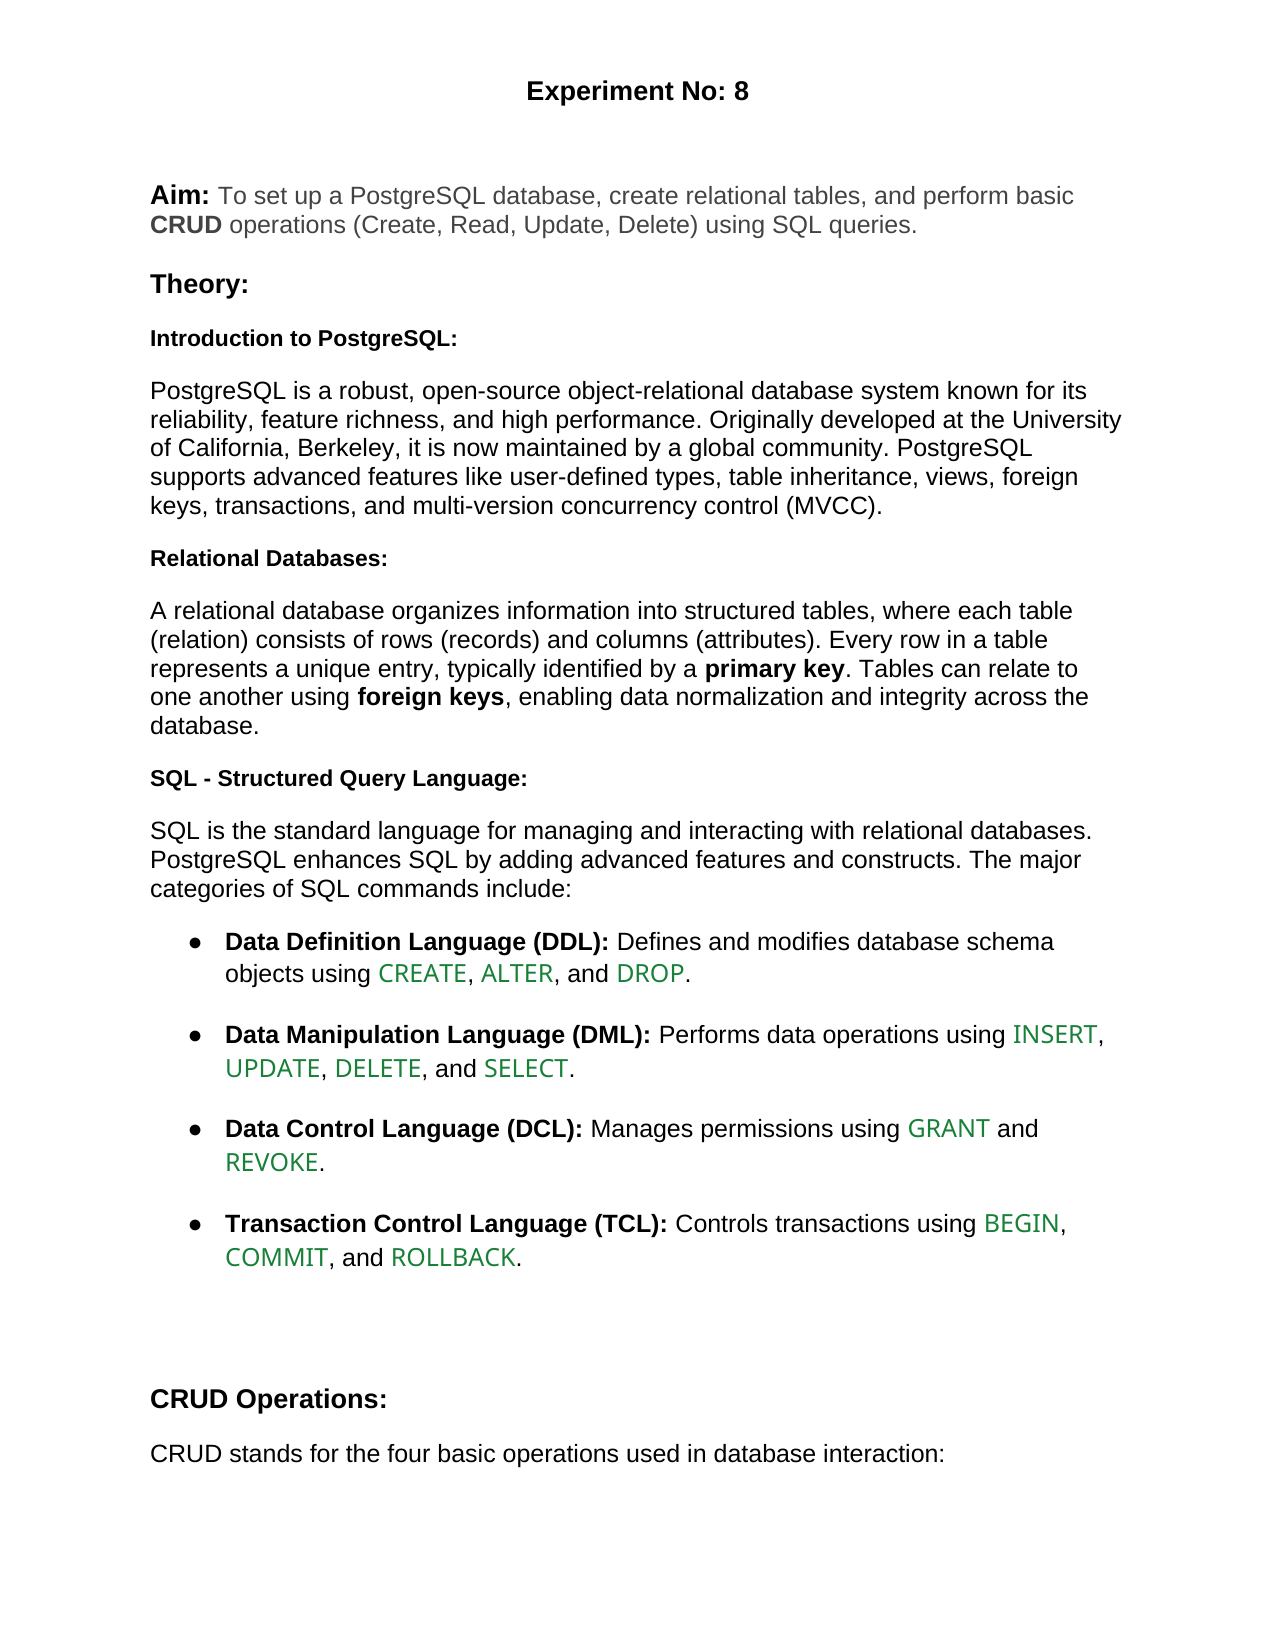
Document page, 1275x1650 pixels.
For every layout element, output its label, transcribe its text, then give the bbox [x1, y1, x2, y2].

subtitle CRUD Operations: [150, 1383, 1125, 1414]
text PostgreSQL is a robust, open-source object-relational database system known for its reliability, feature richness, and high performance. Originally developed at the University of California, Berkeley, it is now maintained by a global community. PostgreSQL supports advanced features like user-defined types, table inheritance, views, foreign keys, transactions, and multi-version concurrency control (MVCC). [150, 376, 1125, 520]
text CRUD stands for the four basic operations used in database interaction: [150, 1439, 1125, 1468]
list Transaction Control Language (TCL): Controls transactions using BEGIN, COMMIT, and ROLLBACK. [187, 1206, 1125, 1300]
list Data Definition Language (DDL): Defines and modifies database schema objects using CREATE, ALTER, and DROP. [187, 927, 1125, 1017]
subtitle Relational Databases: [150, 545, 1125, 571]
subtitle Introduction to PostgreSQL: [150, 324, 1125, 351]
list Data Manipulation Language (DML): Performs data operations using INSERT, UPDATE, DELETE, and SELECT. [187, 1017, 1125, 1111]
subtitle Aim: To set up a PostgreSQL database, create relational tables, and perform basic CRUD operations (Create, Read, Update, Delete) using SQL queries. [150, 179, 1125, 239]
subtitle SQL - Structured Query Language: [150, 765, 1125, 791]
list Data Control Language (DCL): Manages permissions using GRANT and REVOKE. [187, 1111, 1125, 1206]
text A relational database organizes information into structured tables, where each table (relation) consists of rows (records) and columns (attributes). Every row in a table represents a unique entry, typically identified by a primary key. Tables can relate to one another using foreign keys, enabling data normalization and integrity across the database. [150, 596, 1125, 740]
text SQL is the standard language for managing and interacting with relational databases. PostgreSQL enhances SQL by adding advanced features and constructs. The major categories of SQL commands include: [150, 816, 1125, 902]
subtitle Theory: [150, 268, 1125, 299]
